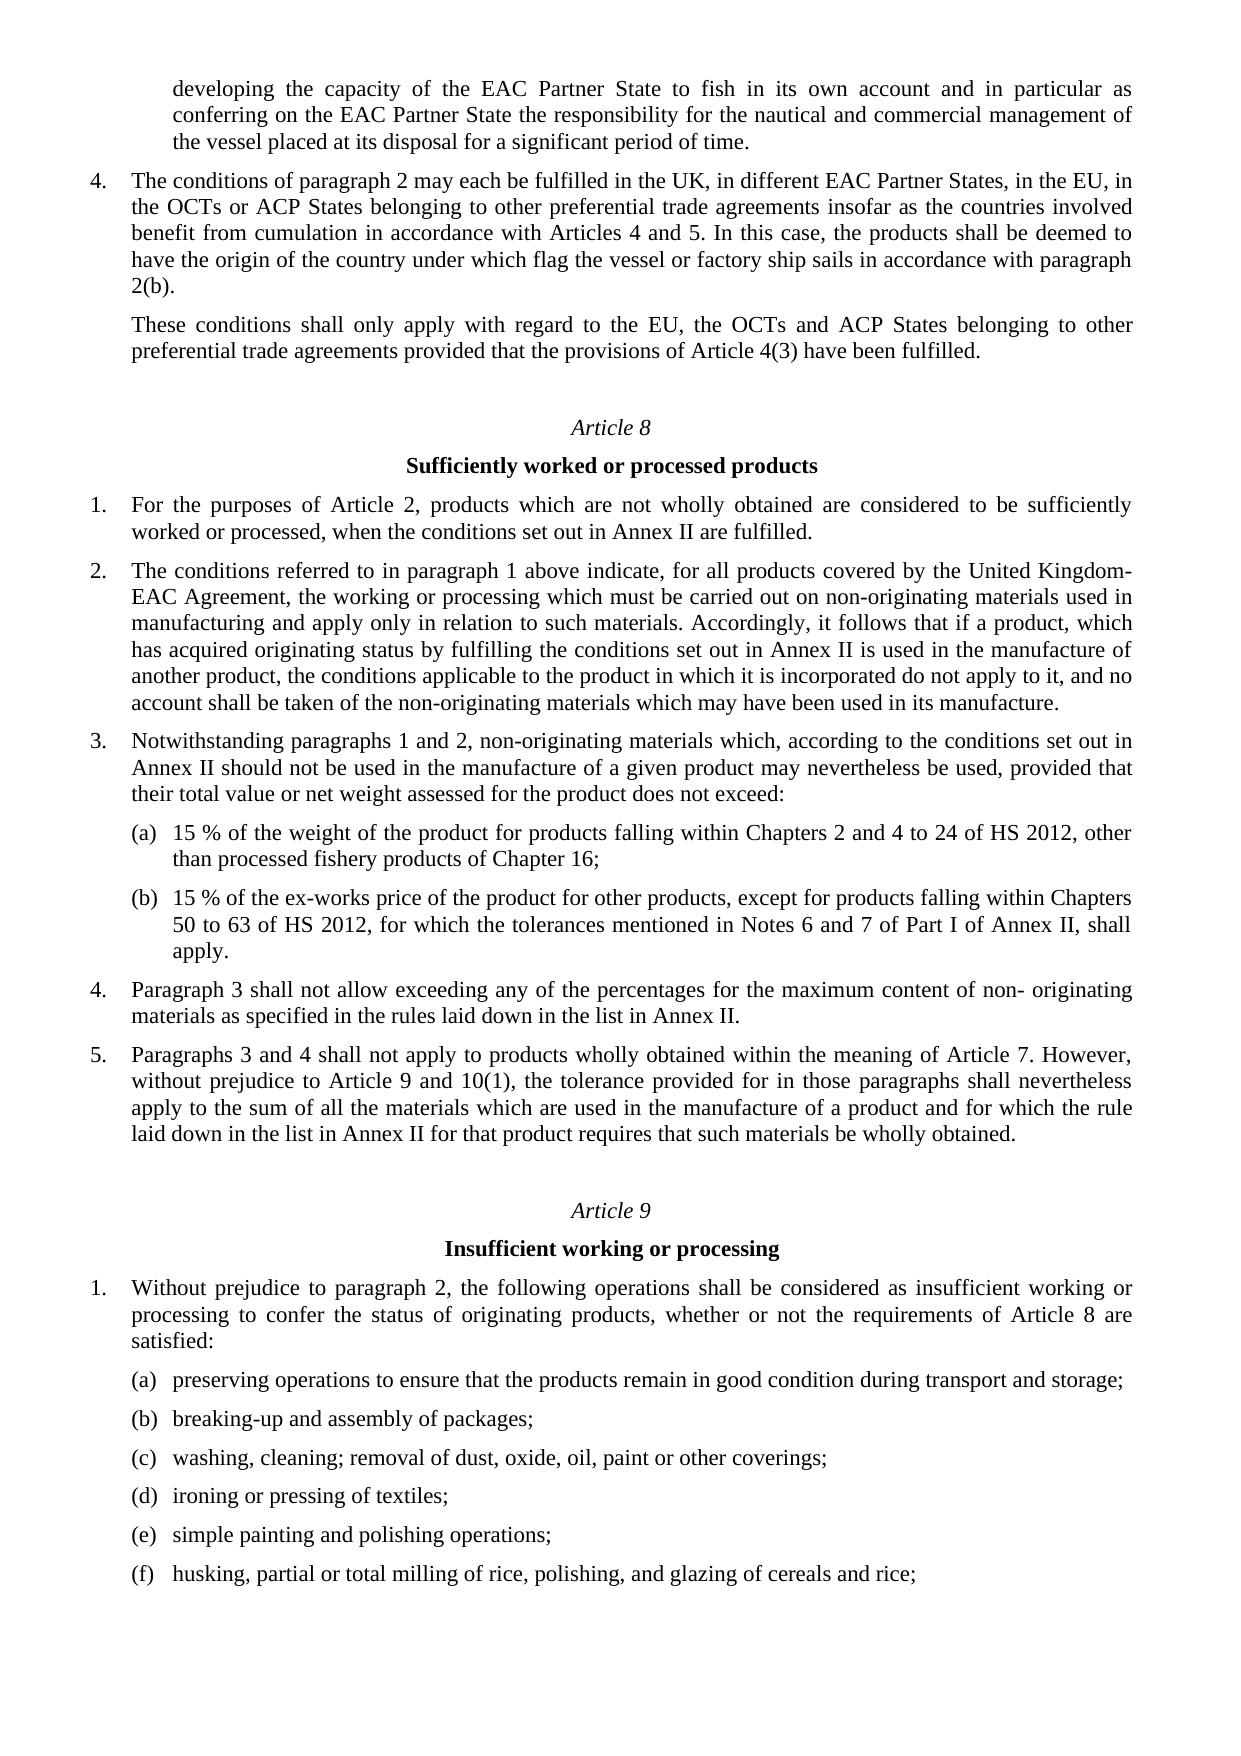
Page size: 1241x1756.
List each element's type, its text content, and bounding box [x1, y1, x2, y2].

list 15 % of the weight of the product for products falling within Chapters 2 and 4 to 24 of HS 2012, other than processed fishery products of Chapter 16; [131, 819, 1134, 872]
subtitle Article 9 [90, 1197, 1134, 1223]
list ironing or pressing of textiles; [131, 1483, 1134, 1509]
list Paragraph 3 shall not allow exceeding any of the percentages for the maximum content of non- originating materials as specified in the rules laid down in the list in Annex II. [90, 976, 1134, 1029]
list washing, cleaning; removal of dust, oxide, oil, paint or other coverings; [131, 1444, 1134, 1470]
list preserving operations to ensure that the products remain in good condition during transport and storage; [131, 1366, 1134, 1392]
list For the purposes of Article 2, products which are not wholly obtained are considered to be sufficiently worked or processed, when the conditions set out in Annex II are fulfilled. [90, 491, 1134, 544]
list developing the capacity of the EAC Partner State to fish in its own account and in particular as conferring on the EAC Partner State the responsibility for the nautical and commercial management of the vessel placed at its disposal for a significant period of time. [131, 75, 1134, 154]
list husking, partial or total milling of rice, polishing, and glazing of cereals and rice; [131, 1560, 1134, 1587]
list The conditions of paragraph 2 may each be fulfilled in the UK, in different EAC Partner States, in the EU, in the OCTs or ACP States belonging to other preferential trade agreements insofar as the countries involved benefit from cumulation in accordance with Articles 4 and 5. In this case, the products shall be deemed to have the origin of the country under which flag the vessel or factory ship sails in accordance with paragraph 2(b). [90, 167, 1134, 298]
list The conditions referred to in paragraph 1 above indicate, for all products covered by the United Kingdom-EAC Agreement, the working or processing which must be carried out on non-originating materials used in manufacturing and apply only in relation to such materials. Accordingly, it follows that if a product, which has acquired originating status by fulfilling the conditions set out in Annex II is used in the manufacture of another product, the conditions applicable to the product in which it is incorporated do not apply to it, and no account shall be taken of the non-originating materials which may have been used in its manufacture. [90, 557, 1134, 715]
text Insufficient working or processing [90, 1236, 1134, 1262]
subtitle Article 8 [90, 414, 1134, 440]
list Without prejudice to paragraph 2, the following operations shall be considered as insufficient working or processing to confer the status of originating products, whether or not the requirements of Article 8 are satisfied: [90, 1274, 1134, 1353]
list breaking-up and assembly of packages; [131, 1405, 1134, 1431]
text Sufficiently worked or processed products [90, 452, 1134, 479]
list 15 % of the ex-works price of the product for other products, except for products falling within Chapters 50 to 63 of HS 2012, for which the tolerances mentioned in Notes 6 and 7 of Part I of Annex II, shall apply. [131, 884, 1134, 963]
text These conditions shall only apply with regard to the EU, the OCTs and ACP States belonging to other preferential trade agreements provided that the provisions of Article 4(3) have been fulfilled. [131, 311, 1134, 364]
list simple painting and polishing operations; [131, 1521, 1134, 1548]
list Notwithstanding paragraphs 1 and 2, non-originating materials which, according to the conditions set out in Annex II should not be used in the manufacture of a given product may nevertheless be used, provided that their total value or net weight assessed for the product does not exceed: [90, 727, 1134, 807]
list Paragraphs 3 and 4 shall not apply to products wholly obtained within the meaning of Article 7. However, without prejudice to Article 9 and 10(1), the tolerance provided for in those paragraphs shall nevertheless apply to the sum of all the materials which are used in the manufacture of a product and for which the rule laid down in the list in Annex II for that product requires that such materials be wholly obtained. [90, 1041, 1134, 1147]
